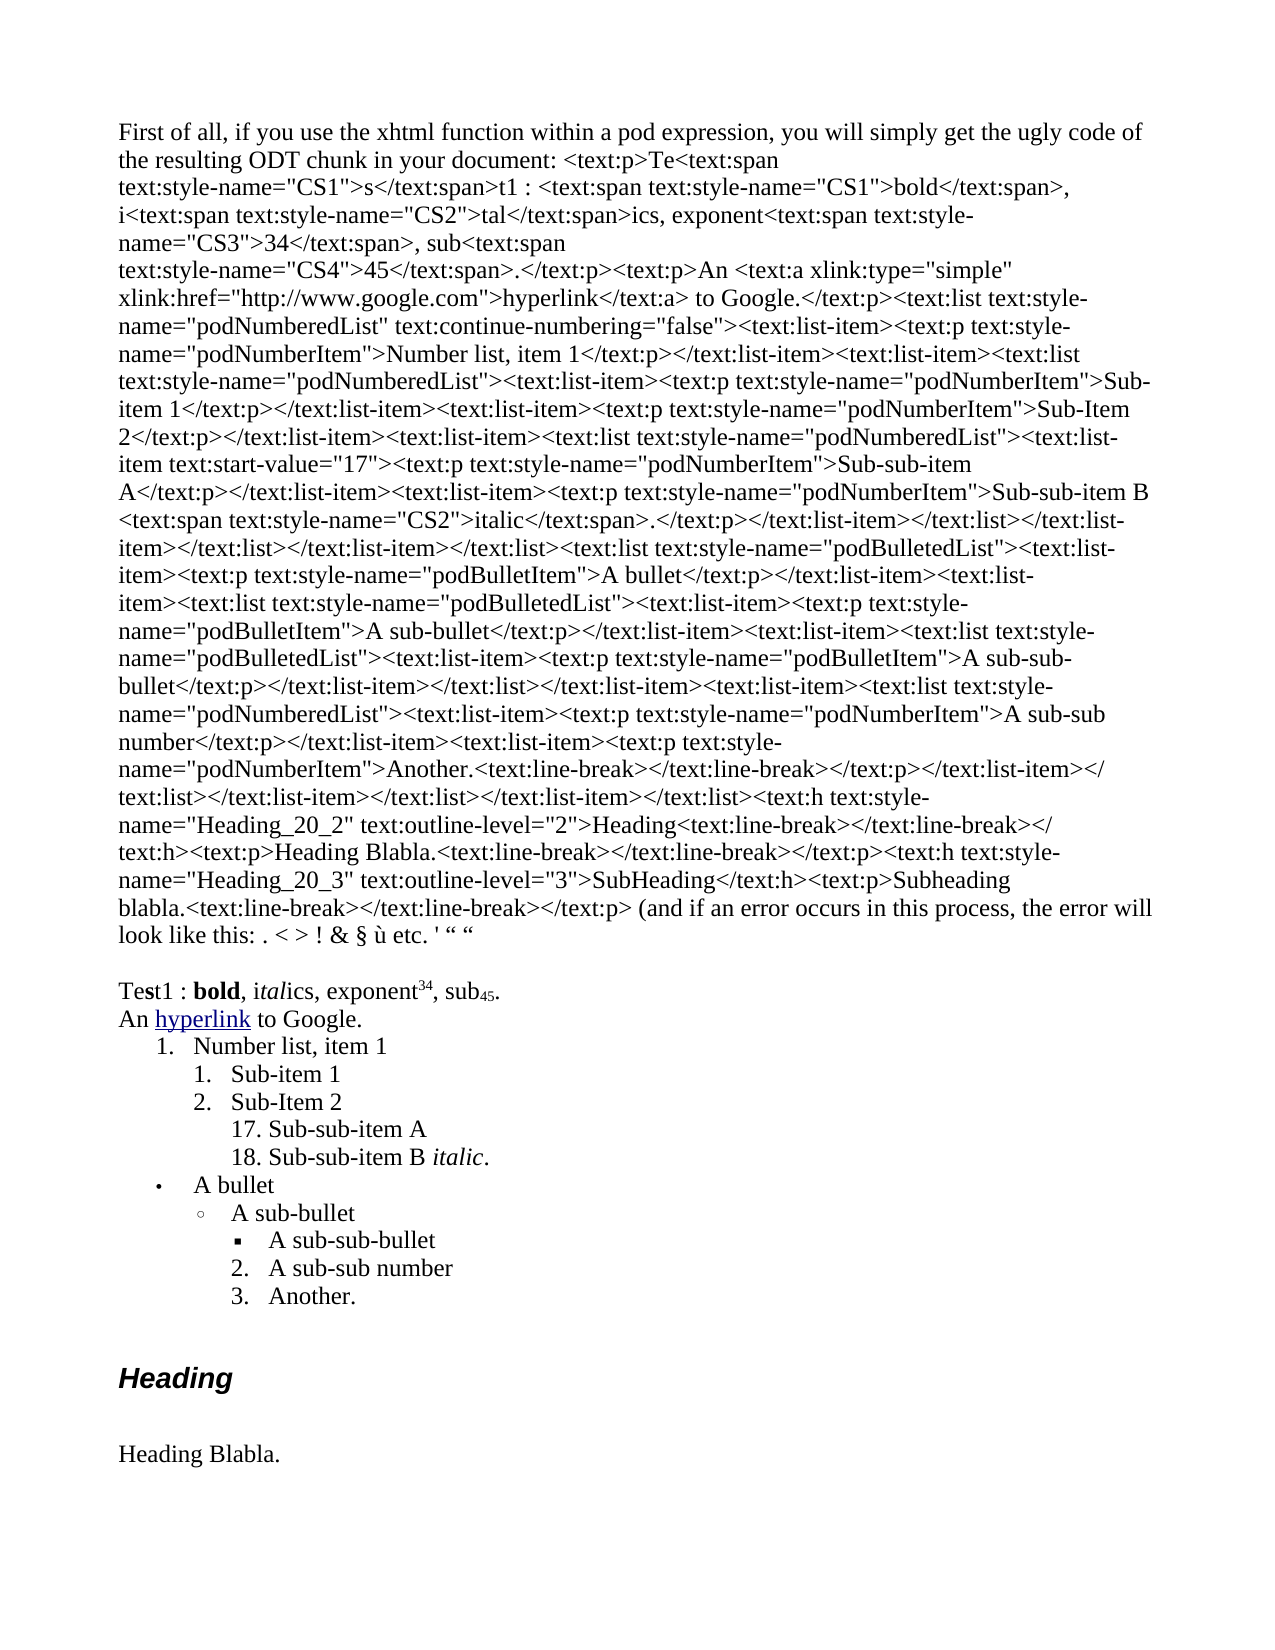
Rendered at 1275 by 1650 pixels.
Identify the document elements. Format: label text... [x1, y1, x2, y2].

list A sub-bullet [193, 1199, 1157, 1226]
text Heading Blabla. [118, 1440, 1157, 1495]
text First of all, if you use the xhtml function within a pod expression, you will simply get the ugly code of the resulting ODT chunk in your document: <text:p>Te<text:span text:style-name="CS1">s</text:span>t1 : <text:span text:style-name="CS1">bold</text:span>, i<text:span text:style-name="CS2">tal</text:span>ics, exponent<text:span text:style-name="CS3">34</text:span>, sub<text:span text:style-name="CS4">45</text:span>.</text:p><text:p>An <text:a xlink:type="simple" xlink:href="http://www.google.com">hyperlink</text:a> to Google.</text:p><text:list text:style-name="podNumberedList" text:continue-numbering="false"><text:list-item><text:p text:style-name="podNumberItem">Number list, item 1</text:p></text:list-item><text:list-item><text:list text:style-name="podNumberedList"><text:list-item><text:p text:style-name="podNumberItem">Sub-item 1</text:p></text:list-item><text:list-item><text:p text:style-name="podNumberItem">Sub-Item 2</text:p></text:list-item><text:list-item><text:list text:style-name="podNumberedList"><text:list-item text:start-value="17"><text:p text:style-name="podNumberItem">Sub-sub-item A</text:p></text:list-item><text:list-item><text:p text:style-name="podNumberItem">Sub-sub-item B <text:span text:style-name="CS2">italic</text:span>.</text:p></text:list-item></text:list></text:list-item></text:list></text:list-item></text:list><text:list text:style-name="podBulletedList"><text:list-item><text:p text:style-name="podBulletItem">A bullet</text:p></text:list-item><text:list-item><text:list text:style-name="podBulletedList"><text:list-item><text:p text:style-name="podBulletItem">A sub-bullet</text:p></text:list-item><text:list-item><text:list text:style-name="podBulletedList"><text:list-item><text:p text:style-name="podBulletItem">A sub-sub-bullet</text:p></text:list-item></text:list></text:list-item><text:list-item><text:list text:style-name="podNumberedList"><text:list-item><text:p text:style-name="podNumberItem">A sub-sub number</text:p></text:list-item><text:list-item><text:p text:style-name="podNumberItem">Another.<text:line-break></text:line-break></text:p></text:list-item></text:list></text:list-item></text:list></text:list-item></text:list><text:h text:style-name="Heading_20_2" text:outline-level="2">Heading<text:line-break></text:line-break></text:h><text:p>Heading Blabla.<text:line-break></text:line-break></text:p><text:h text:style-name="Heading_20_3" text:outline-level="3">SubHeading</text:h><text:p>Subheading blabla.<text:line-break></text:line-break></text:p> (and if an error occurs in this process, the error will look like this: . < > ! & § ù etc. ' “ “ [118, 118, 1157, 949]
list Sub-item 1 [193, 1060, 1157, 1088]
text Test1 : bold, italics, exponent34, sub45. [118, 977, 1157, 1005]
list Another. [231, 1282, 1157, 1337]
list Sub-sub-item A [231, 1116, 1157, 1143]
list Sub-Item 2 [193, 1088, 1157, 1116]
text An hyperlink to Google. [118, 1005, 1157, 1032]
subtitle Heading [118, 1362, 1157, 1427]
list A sub-sub number [231, 1254, 1157, 1282]
list A sub-sub-bullet [231, 1226, 1157, 1254]
list Sub-sub-item B italic. [231, 1143, 1157, 1171]
list Number list, item 1 [156, 1032, 1157, 1060]
list A bullet [156, 1171, 1157, 1199]
